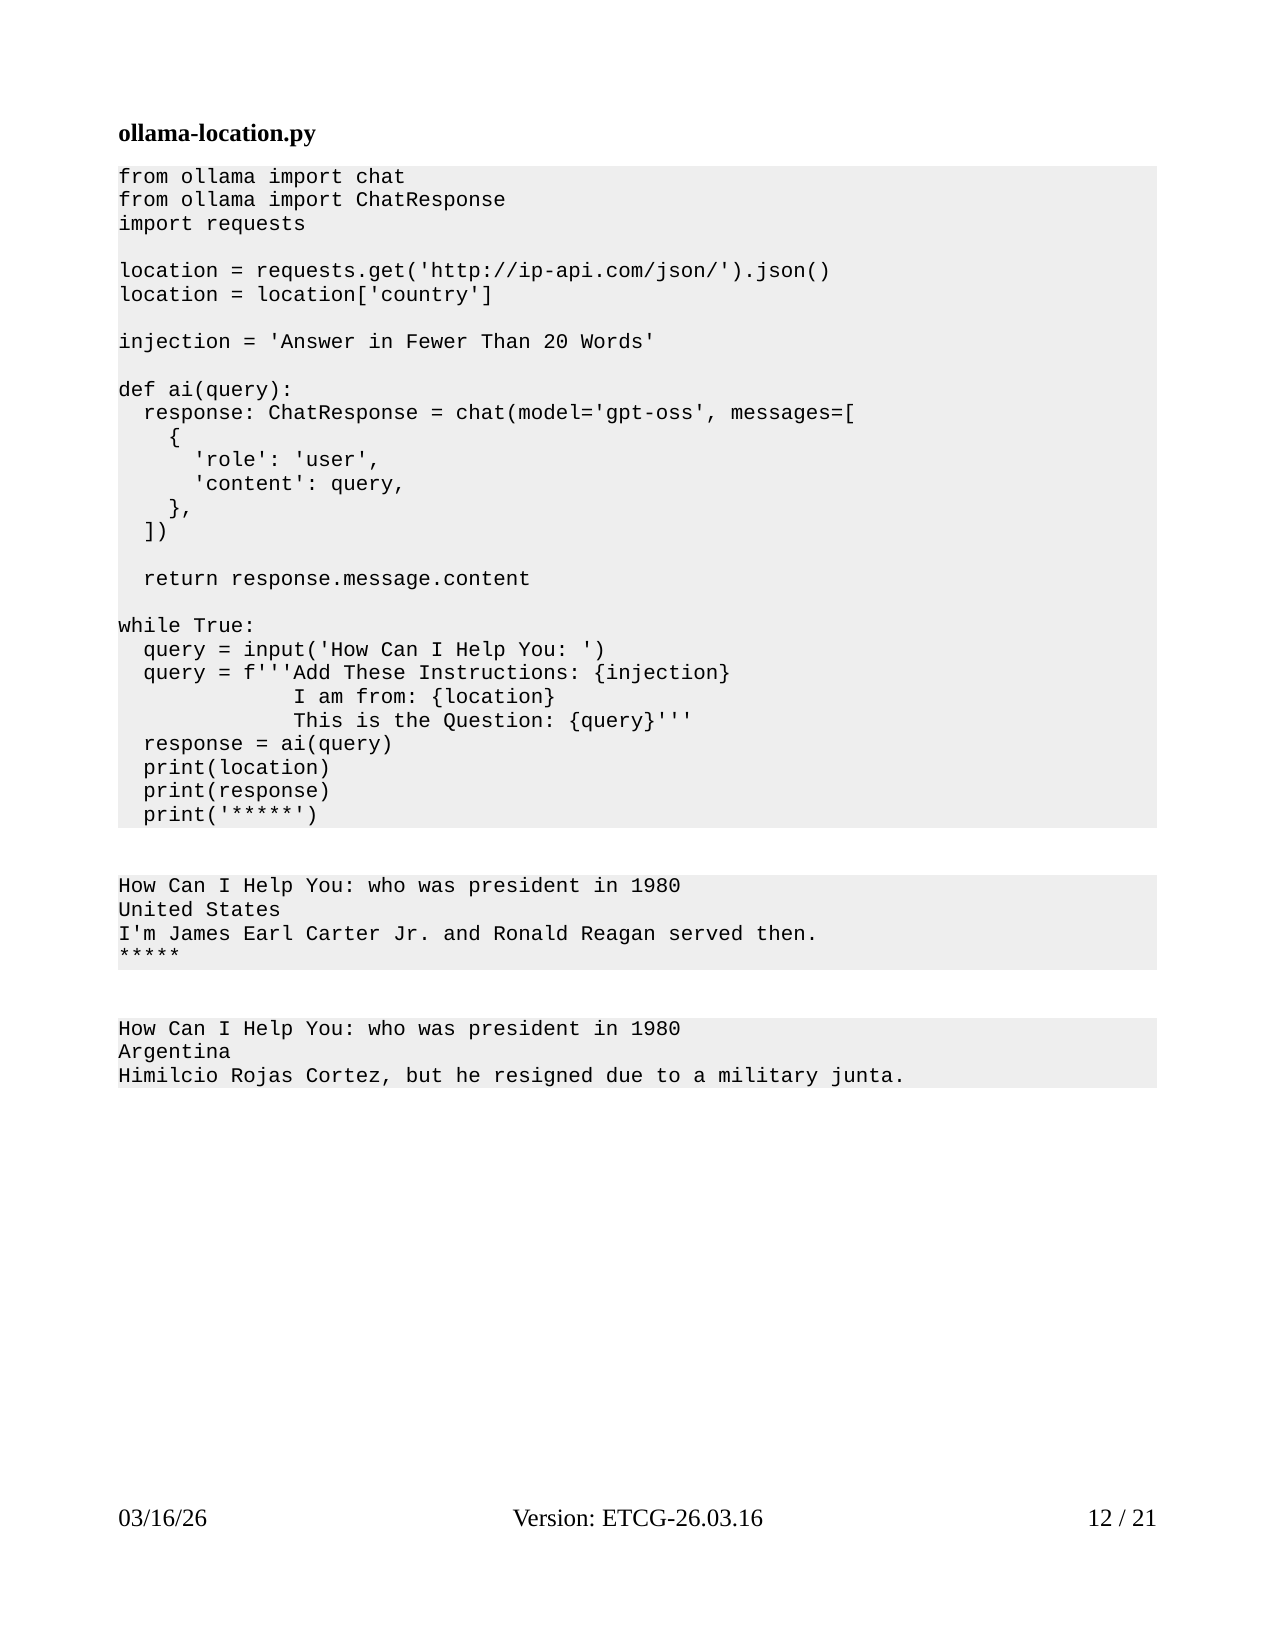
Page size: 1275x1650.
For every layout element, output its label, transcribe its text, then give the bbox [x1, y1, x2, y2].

text print('*****') [118, 804, 1157, 828]
text United States [118, 899, 1157, 923]
text def ai(query): [118, 378, 1157, 402]
text ollama-location.py [118, 118, 1157, 147]
text How Can I Help You: who was president in 1980 [118, 1018, 1157, 1041]
text from ollama import ChatResponse [118, 189, 1157, 213]
text ***** [118, 946, 1157, 970]
text This is the Question: {query}''' [118, 709, 1157, 733]
text return response.message.content [118, 568, 1157, 591]
text Argentina [118, 1041, 1157, 1065]
text location = location['country'] [118, 284, 1157, 308]
text I'm James Earl Carter Jr. and Ronald Reagan served then. [118, 923, 1157, 946]
text }, [118, 497, 1157, 520]
text location = requests.get('http://ip-api.com/json/').json() [118, 260, 1157, 284]
text 'content': query, [118, 473, 1157, 497]
text { [118, 426, 1157, 449]
text injection = 'Answer in Fewer Than 20 Words' [118, 331, 1157, 355]
text query = input('How Can I Help You: ') [118, 639, 1157, 662]
text print(location) [118, 757, 1157, 781]
text Himilcio Rojas Cortez, but he resigned due to a military junta. [118, 1065, 1157, 1088]
text response: ChatResponse = chat(model='gpt-oss', messages=[ [118, 402, 1157, 426]
text 'role': 'user', [118, 449, 1157, 473]
text I am from: {location} [118, 686, 1157, 709]
text from ollama import chat [118, 166, 1157, 189]
text query = f'''Add These Instructions: {injection} [118, 662, 1157, 686]
text print(response) [118, 781, 1157, 804]
text How Can I Help You: who was president in 1980 [118, 875, 1157, 899]
text response = ai(query) [118, 733, 1157, 757]
text while True: [118, 615, 1157, 639]
text import requests [118, 213, 1157, 237]
text ]) [118, 520, 1157, 544]
